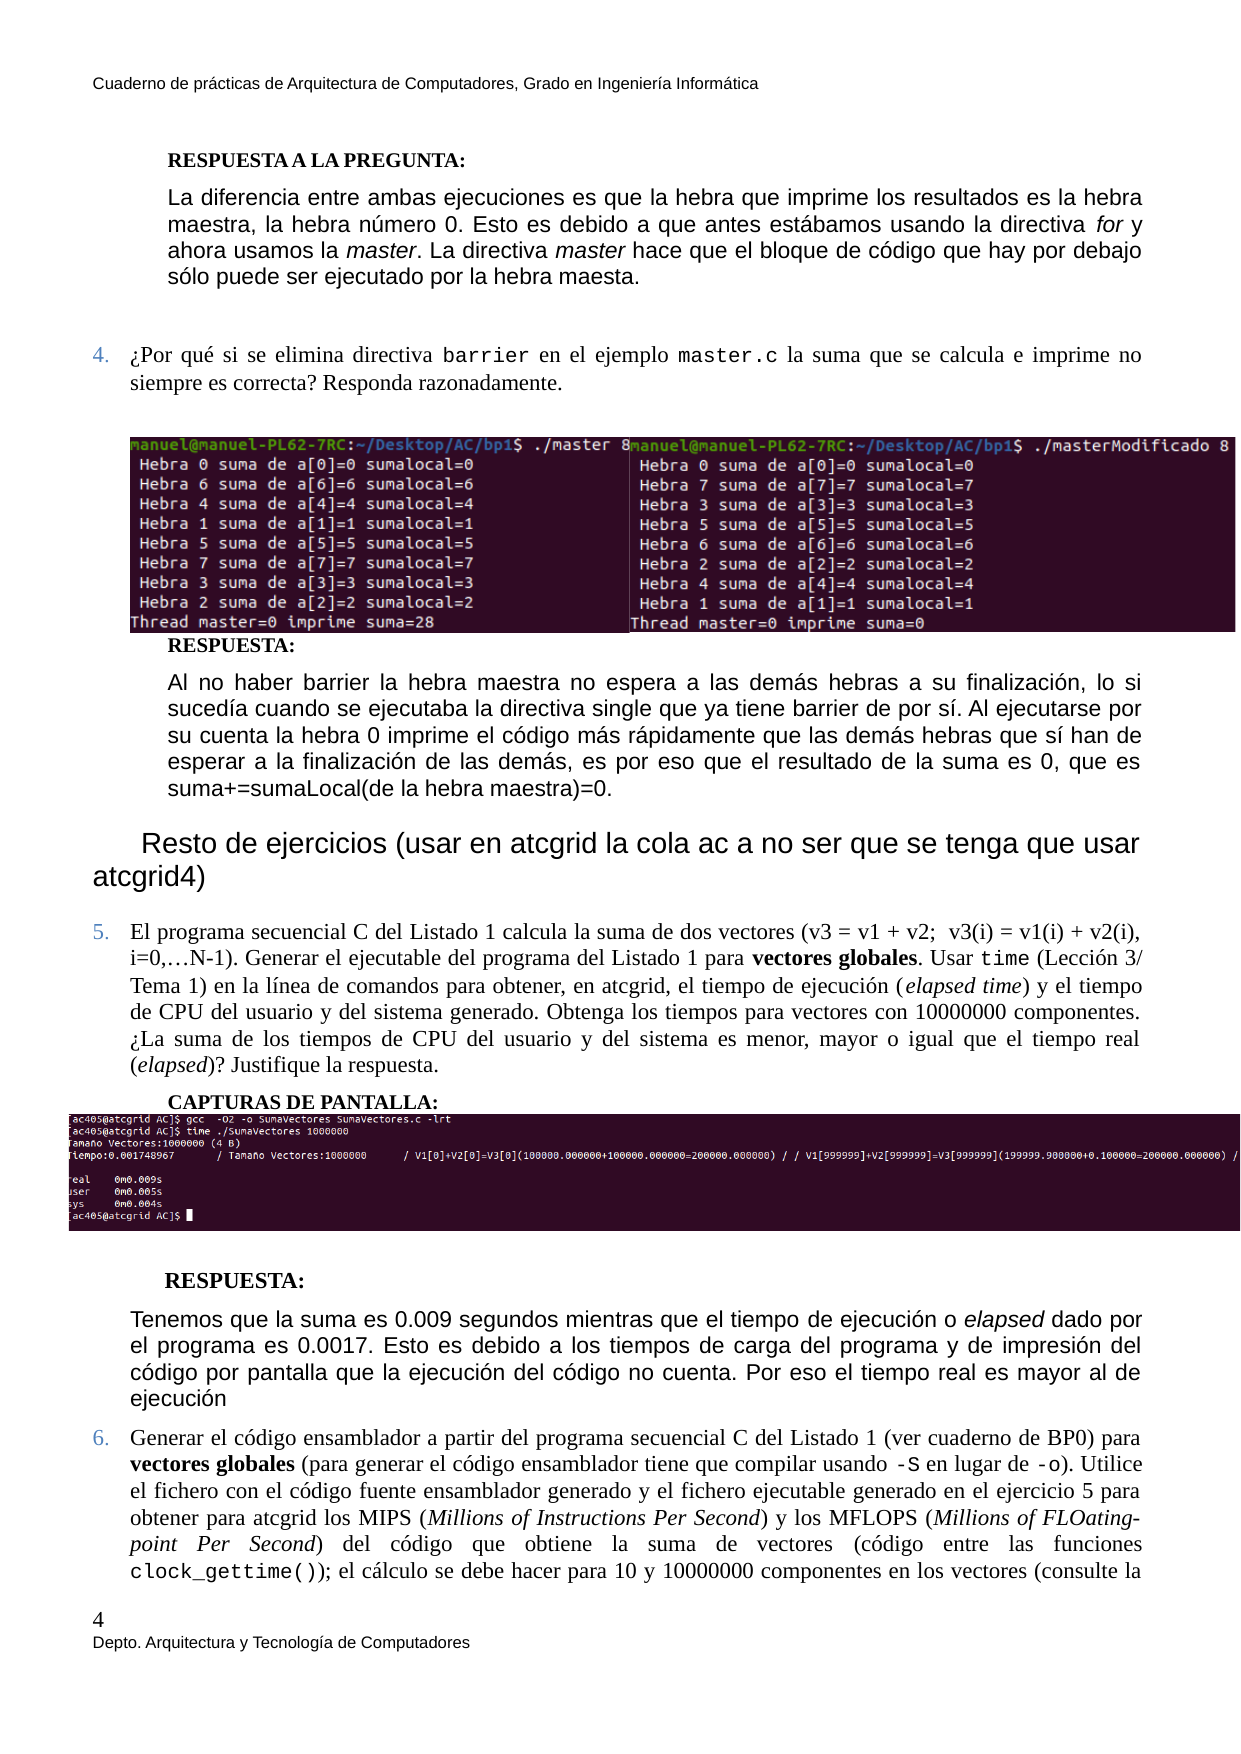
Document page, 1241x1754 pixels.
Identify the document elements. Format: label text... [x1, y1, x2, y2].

text RESPUESTA: [167, 632, 1143, 657]
list ¿Por qué si se elimina directiva barrier en el ejemplo master.c la suma que se calcula e imprime no siempre es correcta? Responda razonadamente. [92, 341, 1143, 395]
text Al no haber barrier la hebra maestra no espera a las demás hebras a su finalización, lo si sucedía cuando se ejecutaba la directiva single que ya tiene barrier de por sí. Al ejecutarse por su cuenta la hebra 0 imprime el código más rápidamente que las demás hebras que sí han de esperar a la finalización de las demás, es por eso que el resultado de la suma es 0, que es suma+=sumaLocal(de la hebra maestra)=0. [167, 669, 1143, 801]
picture [130, 437, 1236, 633]
picture [68, 1114, 1241, 1231]
list Tenemos que la suma es 0.009 segundos mientras que el tiempo de ejecución o elapsed dado por el programa es 0.0017. Esto es debido a los tiempos de carga del programa y de impresión del código por pantalla que la ejecución del código no cuenta. Por eso el tiempo real es mayor al de ejecución [130, 1306, 1143, 1411]
list RESPUESTA: [130, 1267, 1143, 1293]
text CAPTURAS DE PANTALLA: [167, 1090, 1143, 1114]
list Generar el código ensamblador a partir del programa secuencial C del Listado 1 (ver cuaderno de BP0) para vectores globales (para generar el código ensamblador tiene que compilar usando -S en lugar de -o). Utilice el fichero con el código fuente ensamblador generado y el fichero ejecutable generado en el ejercicio 5 para obtener para atcgrid los MIPS (Millions of Instructions Per Second) y los MFLOPS (Millions of FLOating-point Per Second) del código que obtiene la suma de vectores (código entre las funciones clock_gettime()); el cálculo se debe hacer para 10 y 10000000 componentes en los vectores (consulte la [92, 1424, 1143, 1584]
list El programa secuencial C del Listado 1 calcula la suma de dos vectores (v3 = v1 + v2; v3(i) = v1(i) + v2(i), i=0,…N-1). Generar el ejecutable del programa del Listado 1 para vectores globales. Usar time (Lección 3/ Tema 1) en la línea de comandos para obtener, en atcgrid, el tiempo de ejecución (elapsed time) y el tiempo de CPU del usuario y del sistema generado. Obtenga los tiempos para vectores con 10000000 componentes. ¿La suma de los tiempos de CPU del usuario y del sistema es menor, mayor o igual que el tiempo real (elapsed)? Justifique la respuesta. [92, 918, 1143, 1077]
text RESPUESTA A LA PREGUNTA: [167, 148, 1143, 172]
text La diferencia entre ambas ejecuciones es que la hebra que imprime los resultados es la hebra maestra, la hebra número 0. Esto es debido a que antes estábamos usando la directiva for y ahora usamos la master. La directiva master hace que el bloque de código que hay por debajo sólo puede ser ejecutado por la hebra maesta. [167, 184, 1143, 290]
subtitle Resto de ejercicios (usar en atcgrid la cola ac a no ser que se tenga que usar atcgrid4) [92, 826, 1143, 893]
